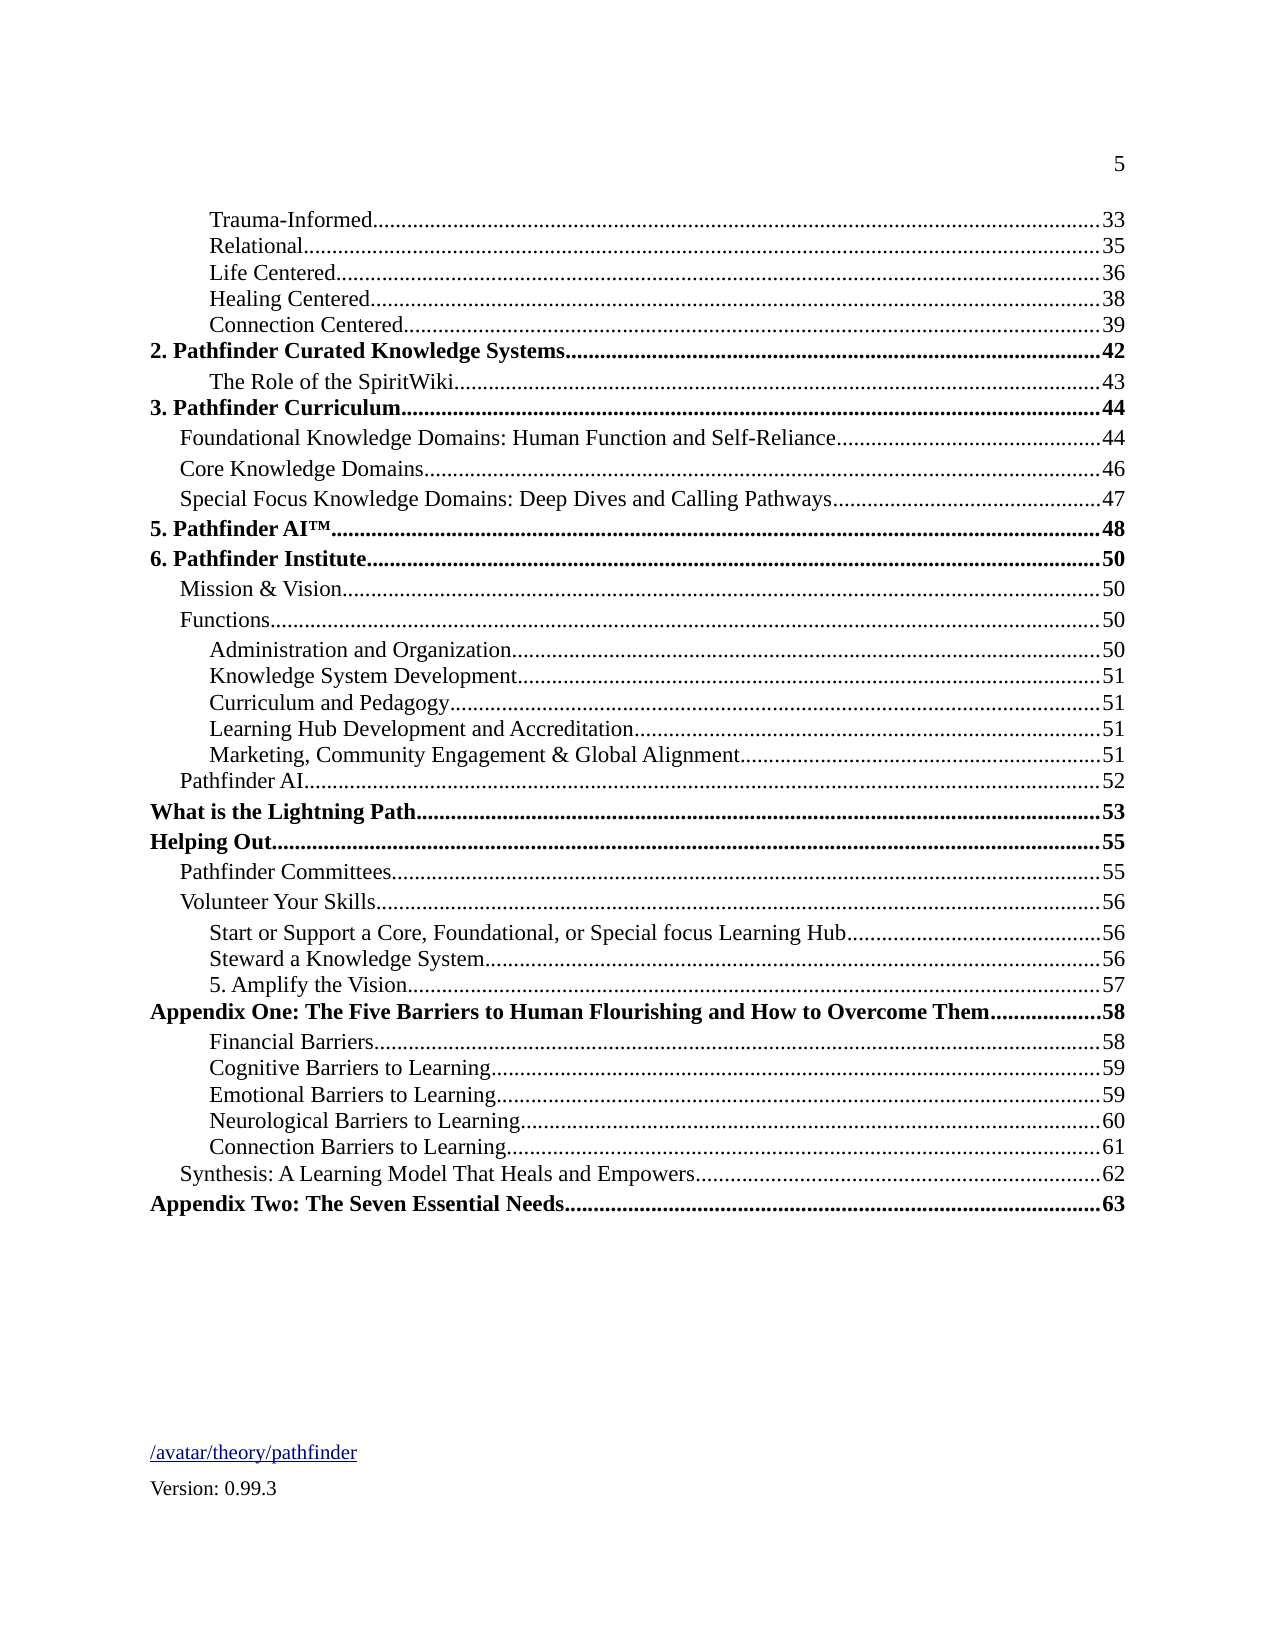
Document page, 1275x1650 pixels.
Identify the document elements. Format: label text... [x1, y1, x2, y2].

text Steward a Knowledge System 56 [209, 945, 1125, 971]
text 3. Pathfinder Curriculum 44 [150, 394, 1125, 421]
text Life Centered 36 [209, 258, 1125, 285]
text What is the Lightning Path 53 [150, 798, 1125, 824]
text 2. Pathfinder Curated Knowledge Systems 42 [150, 338, 1125, 364]
text Functions 50 [179, 606, 1125, 632]
text 5. Pathfinder AI™ 48 [150, 515, 1125, 541]
text Financial Barriers 58 [209, 1028, 1125, 1054]
text Learning Hub Development and Accreditation 51 [209, 715, 1125, 741]
text Special Focus Knowledge Domains: Deep Dives and Calling Pathways 47 [179, 485, 1125, 511]
text Helping Out 55 [150, 828, 1125, 854]
text Knowledge System Development 51 [209, 662, 1125, 688]
text Synthesis: A Learning Model That Heals and Empowers 62 [179, 1160, 1125, 1186]
text Core Knowledge Domains 46 [179, 454, 1125, 481]
text Healing Centered 38 [209, 285, 1125, 311]
text Administration and Organization 50 [209, 636, 1125, 662]
text Pathfinder Committees 55 [179, 858, 1125, 884]
text Cognitive Barriers to Learning 59 [209, 1054, 1125, 1081]
text Emotional Barriers to Learning 59 [209, 1081, 1125, 1107]
text Trauma-Informed 33 [209, 206, 1125, 232]
text Curriculum and Pedagogy 51 [209, 688, 1125, 715]
text Start or Support a Core, Foundational, or Special focus Learning Hub 56 [209, 919, 1125, 945]
text Marketing, Community Engagement & Global Alignment 51 [209, 741, 1125, 768]
text The Role of the SpiritWiki 43 [209, 368, 1125, 394]
text Appendix One: The Five Barriers to Human Flourishing and How to Overcome Them 58 [150, 998, 1125, 1024]
text Volunteer Your Skills 56 [179, 888, 1125, 915]
text Connection Centered 39 [209, 311, 1125, 338]
text 5. Amplify the Vision 57 [209, 971, 1125, 998]
text Mission & Vision 50 [179, 575, 1125, 602]
text Neurological Barriers to Learning 60 [209, 1107, 1125, 1133]
text Appendix Two: The Seven Essential Needs 63 [150, 1190, 1125, 1216]
text Pathfinder AI 52 [179, 768, 1125, 794]
text Relational 35 [209, 232, 1125, 258]
text Connection Barriers to Learning 61 [209, 1133, 1125, 1160]
text Foundational Knowledge Domains: Human Function and Self-Reliance 44 [179, 424, 1125, 451]
text 6. Pathfinder Institute 50 [150, 545, 1125, 572]
